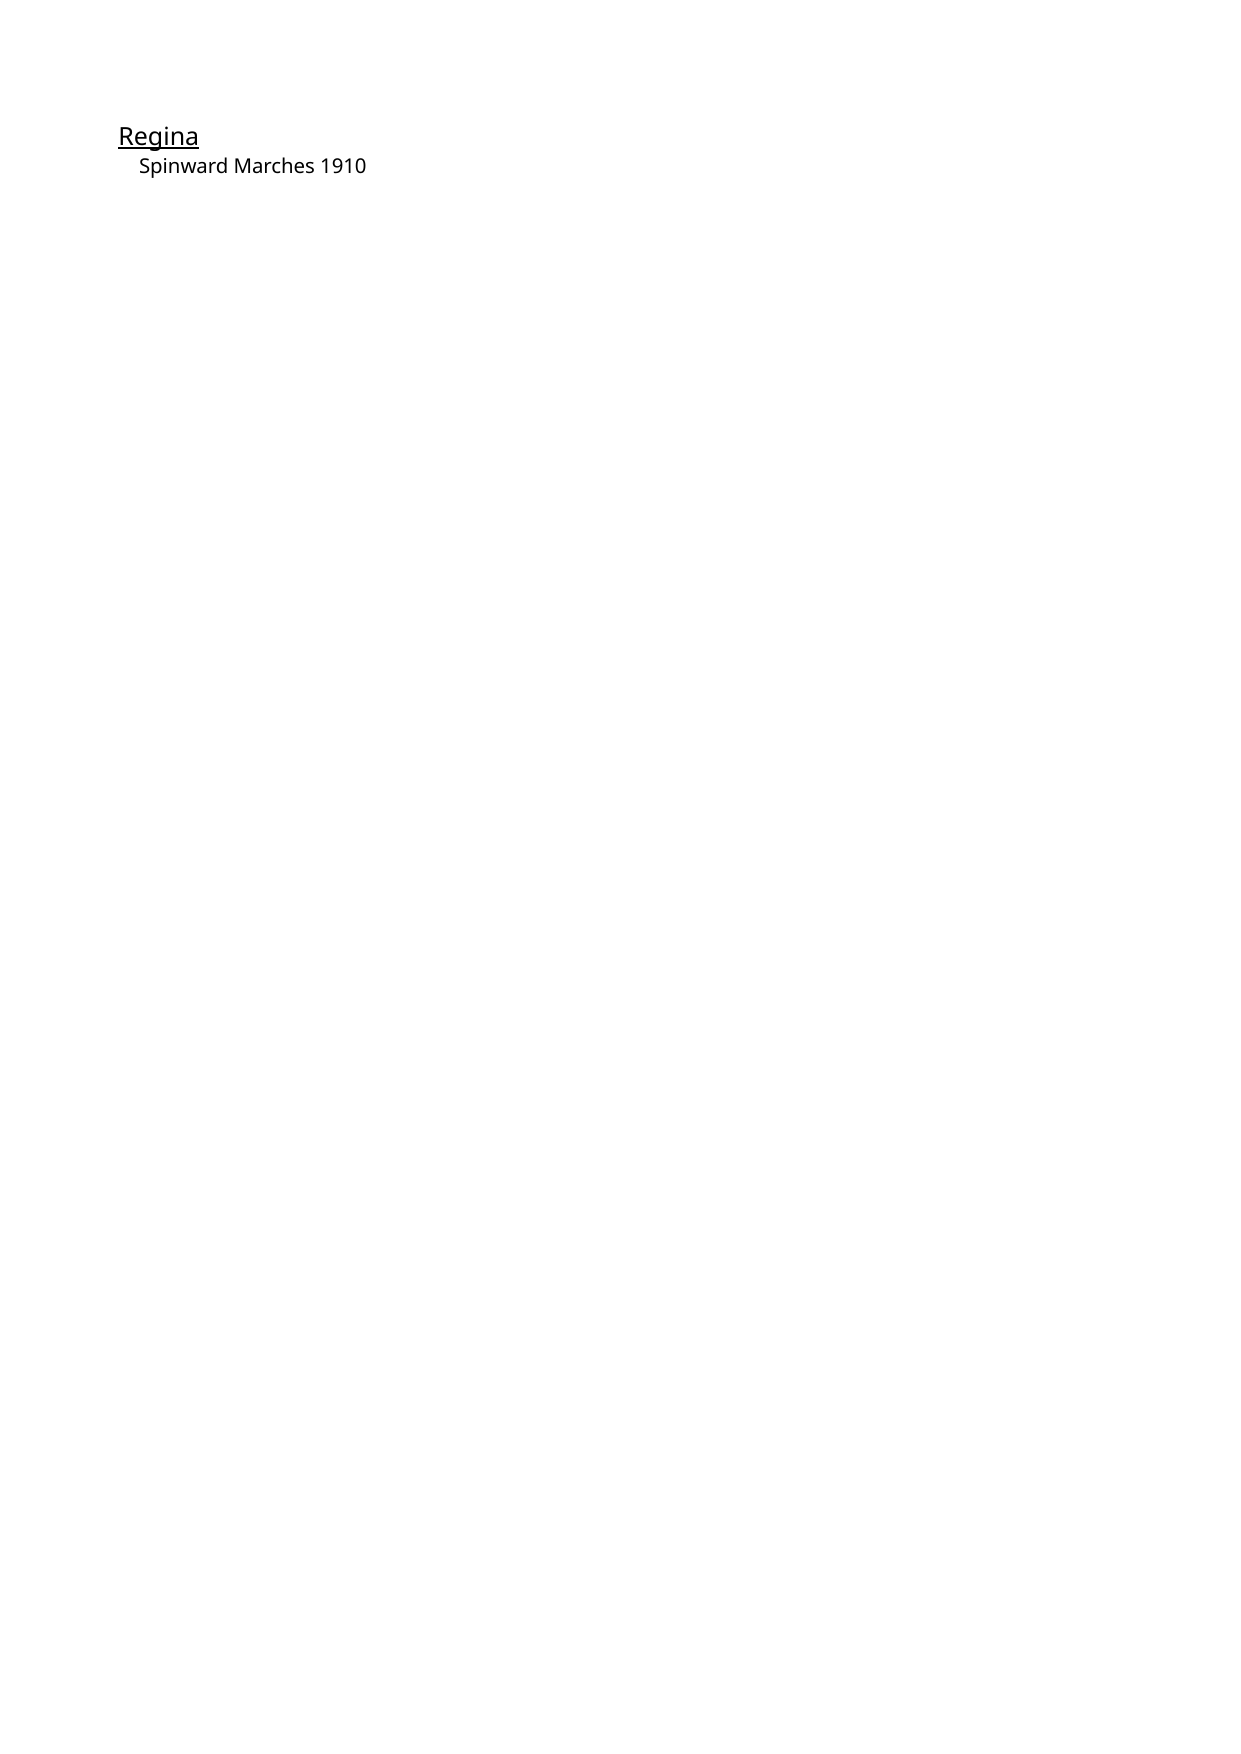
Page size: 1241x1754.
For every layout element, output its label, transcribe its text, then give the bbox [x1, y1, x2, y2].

text Regina [118, 118, 1122, 152]
text Spinward Marches 1910 [139, 152, 1122, 180]
